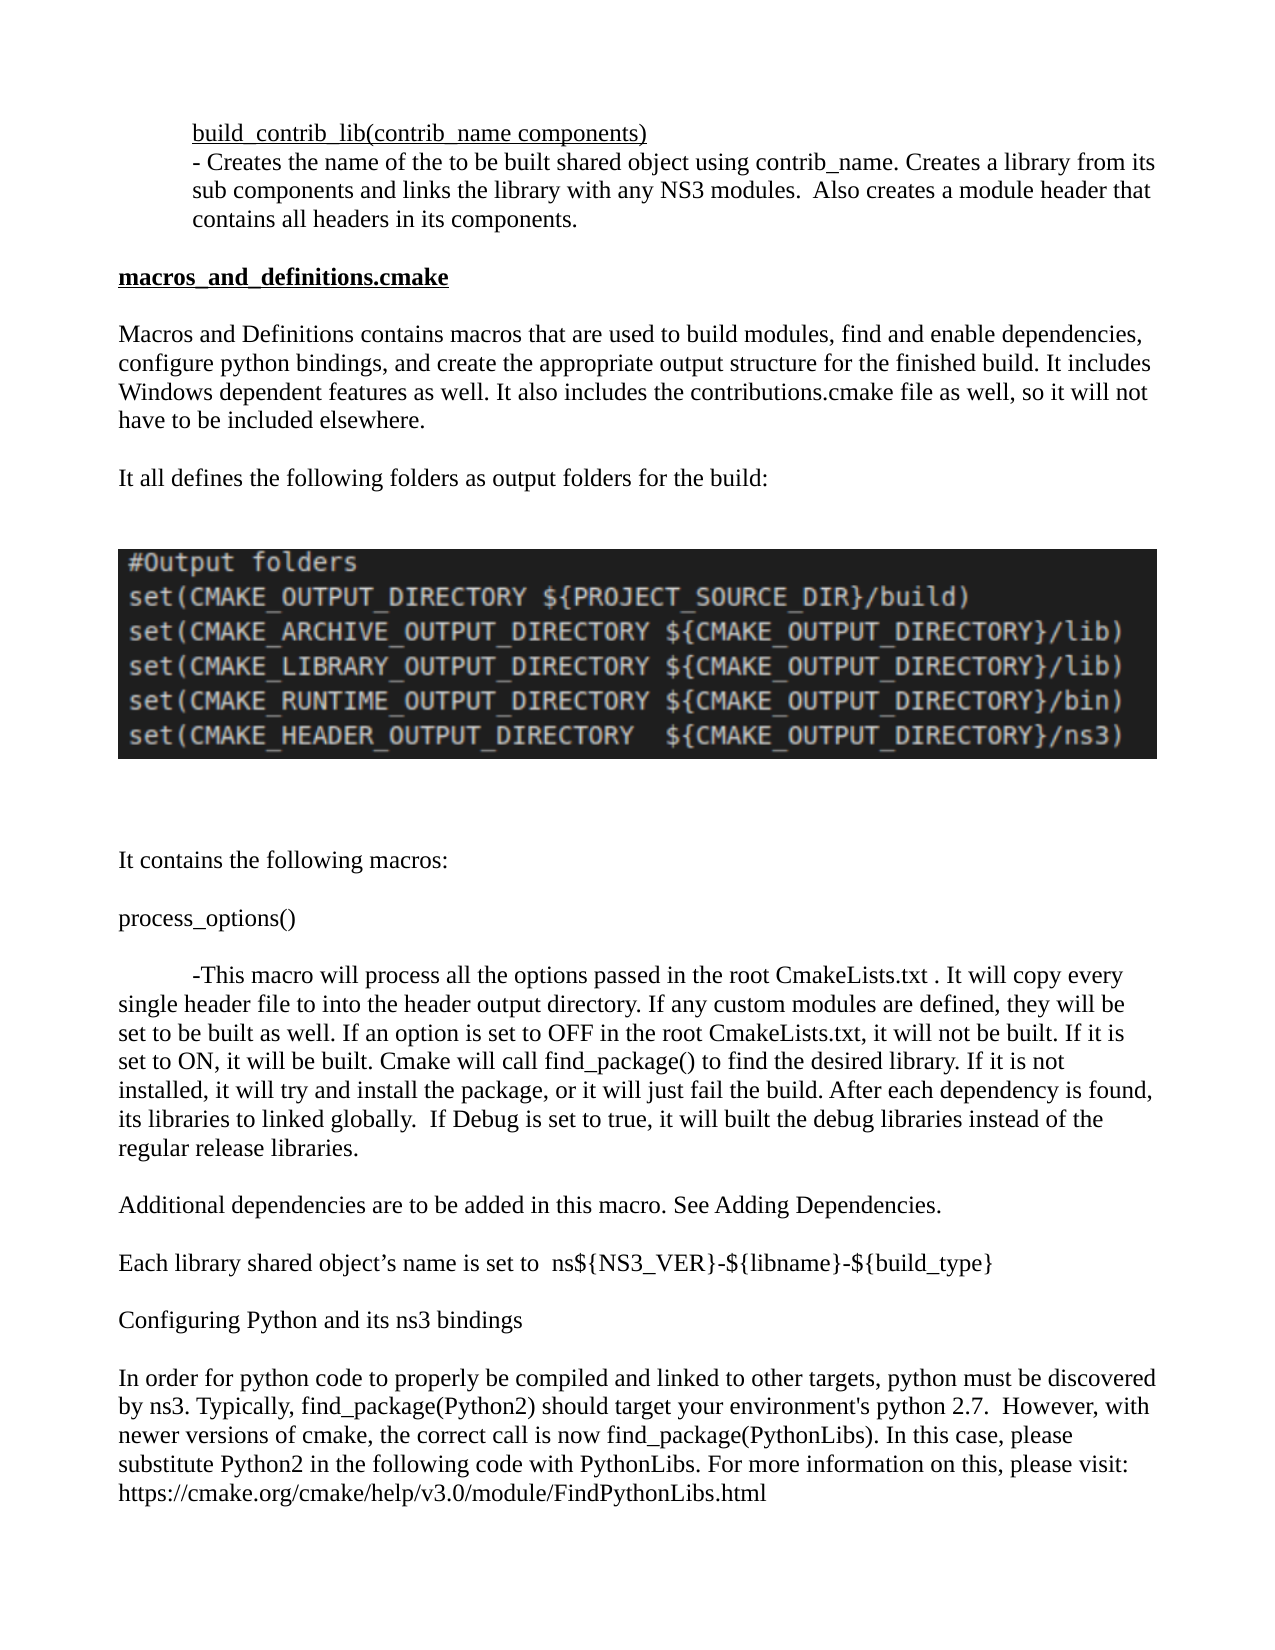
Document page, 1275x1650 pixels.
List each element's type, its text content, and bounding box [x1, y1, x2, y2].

text Configuring Python and its ns3 bindings [118, 1305, 1157, 1334]
text process_options() [118, 903, 1157, 931]
text build_contrib_lib(contrib_name components) [118, 118, 1157, 147]
text Macros and Definitions contains macros that are used to build modules, find and enable dependencies, configure python bindings, and create the appropriate output structure for the finished build. It includes Windows dependent features as well. It also includes the contributions.cmake file as well, so it will not have to be included elsewhere. [118, 319, 1157, 434]
text It contains the following macros: [118, 845, 1157, 874]
text -This macro will process all the options passed in the root CmakeLists.txt . It will copy every single header file to into the header output directory. If any custom modules are defined, they will be set to be built as well. If an option is set to OFF in the root CmakeLists.txt, it will not be built. If it is set to ON, it will be built. Cmake will call find_package() to find the desired library. If it is not installed, it will try and install the package, or it will just fail the build. After each dependency is found, its libraries to linked globally. If Debug is set to true, it will built the debug libraries instead of the regular release libraries. [118, 960, 1157, 1161]
text In order for python code to properly be compiled and linked to other targets, python must be discovered by ns3. Typically, find_package(Python2) should target your environment's python 2.7. However, with newer versions of cmake, the correct call is now find_package(PythonLibs). In this case, please substitute Python2 in the following code with PythonLibs. For more information on this, please visit: https://cmake.org/cmake/help/v3.0/module/FindPythonLibs.html [118, 1363, 1157, 1506]
picture [118, 549, 1157, 759]
text Each library shared object’s name is set to ns${NS3_VER}-${libname}-${build_type} [118, 1248, 1157, 1276]
text macros_and_definitions.cmake [118, 262, 1157, 291]
text - Creates the name of the to be built shared object using contrib_name. Creates a library from its sub components and links the library with any NS3 modules. Also creates a module header that contains all headers in its components. [118, 147, 1157, 233]
text It all defines the following folders as output folders for the build: [118, 463, 1157, 492]
text Additional dependencies are to be added in this macro. See Adding Dependencies. [118, 1190, 1157, 1219]
